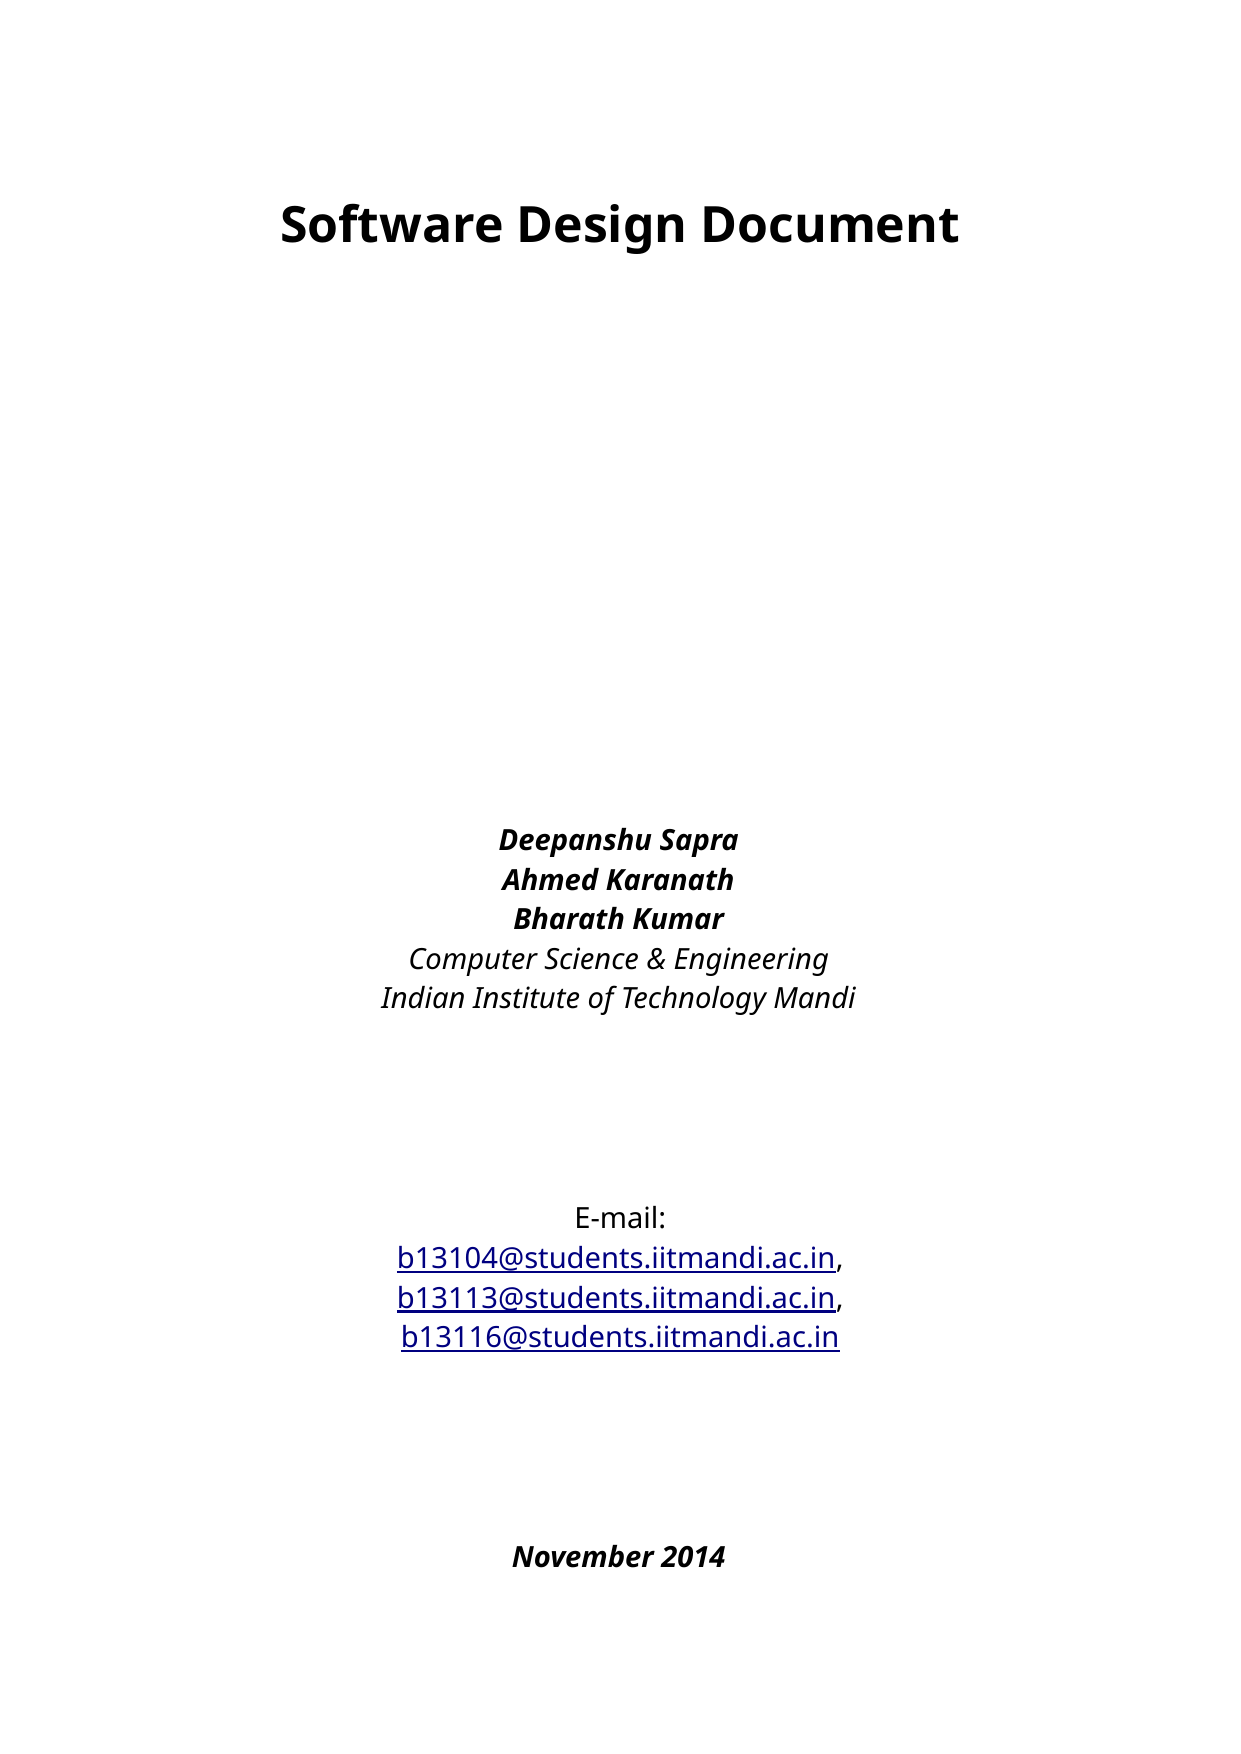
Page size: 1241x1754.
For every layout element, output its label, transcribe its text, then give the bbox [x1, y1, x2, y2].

text E-mail: b13104@students.iitmandi.ac.in, b13113@students.iitmandi.ac.in, b13116@students.iitmandi.ac.in [118, 1197, 1122, 1356]
subtitle Software Design Document [118, 189, 1122, 257]
text Deepanshu Sapra Ahmed Karanath Bharath Kumar Computer Science & Engineering Indian Institute of Technology Mandi [118, 819, 1122, 1017]
text November 2014 [118, 1536, 1122, 1576]
